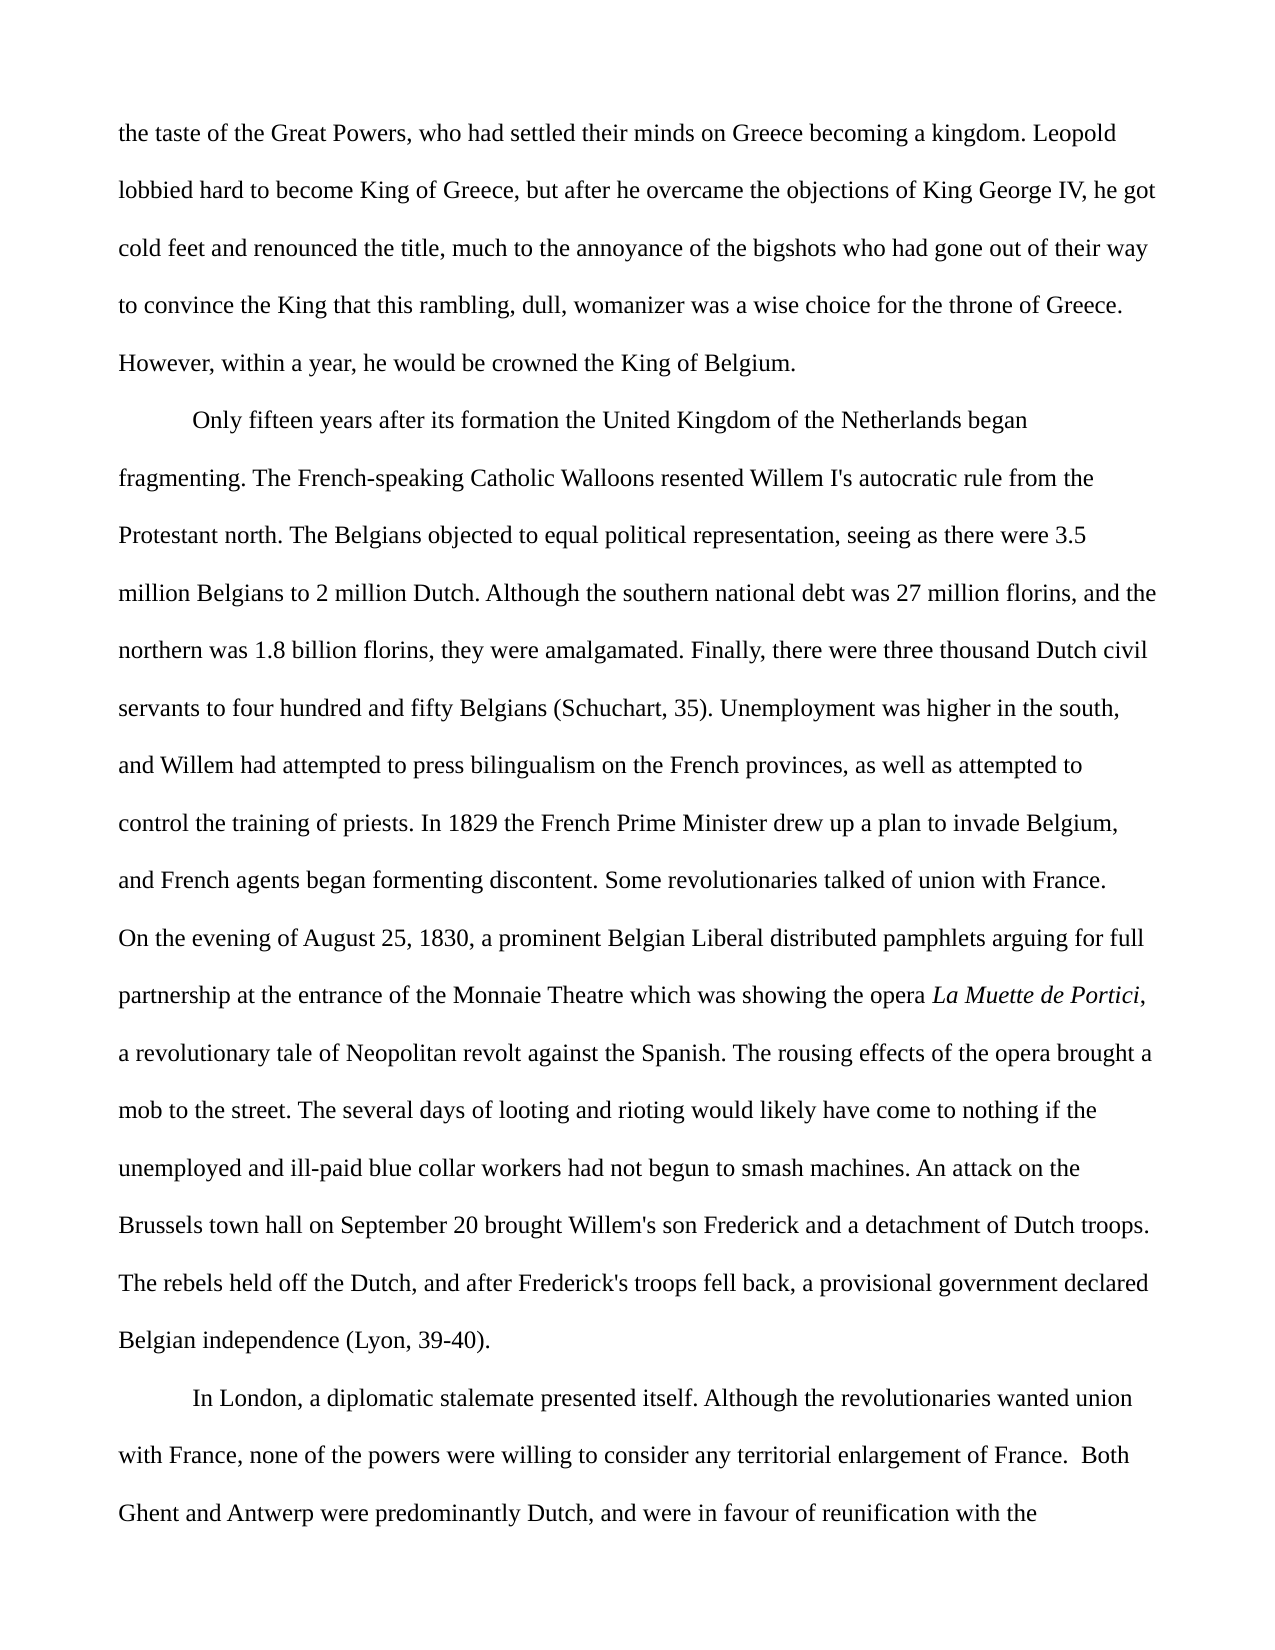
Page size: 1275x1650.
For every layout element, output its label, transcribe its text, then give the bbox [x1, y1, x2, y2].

text In London, a diplomatic stalemate presented itself. Although the revolutionaries wanted union with France, none of the powers were willing to consider any territorial enlargement of France. Both Ghent and Antwerp were predominantly Dutch, and were in favour of reunification with the [118, 1383, 1157, 1527]
text the taste of the Great Powers, who had settled their minds on Greece becoming a kingdom. Leopold lobbied hard to become King of Greece, but after he overcame the objections of King George IV, he got cold feet and renounced the title, much to the annoyance of the bigshots who had gone out of their way to convince the King that this rambling, dull, womanizer was a wise choice for the throne of Greece. However, within a year, he would be crowned the King of Belgium. [118, 118, 1157, 377]
text On the evening of August 25, 1830, a prominent Belgian Liberal distributed pamphlets arguing for full partnership at the entrance of the Monnaie Theatre which was showing the opera La Muette de Portici, a revolutionary tale of Neopolitan revolt against the Spanish. The rousing effects of the opera brought a mob to the street. The several days of looting and rioting would likely have come to nothing if the unemployed and ill-paid blue collar workers had not begun to smash machines. An attack on the Brussels town hall on September 20 brought Willem's son Frederick and a detachment of Dutch troops. The rebels held off the Dutch, and after Frederick's troops fell back, a provisional government declared Belgian independence (Lyon, 39-40). [118, 923, 1157, 1354]
text Only fifteen years after its formation the United Kingdom of the Netherlands began fragmenting. The French-speaking Catholic Walloons resented Willem I's autocratic rule from the Protestant north. The Belgians objected to equal political representation, seeing as there were 3.5 million Belgians to 2 million Dutch. Although the southern national debt was 27 million florins, and the northern was 1.8 billion florins, they were amalgamated. Finally, there were three thousand Dutch civil servants to four hundred and fifty Belgians (Schuchart, 35). Unemployment was higher in the south, and Willem had attempted to press bilingualism on the French provinces, as well as attempted to control the training of priests. In 1829 the French Prime Minister drew up a plan to invade Belgium, and French agents began formenting discontent. Some revolutionaries talked of union with France. [118, 406, 1157, 894]
